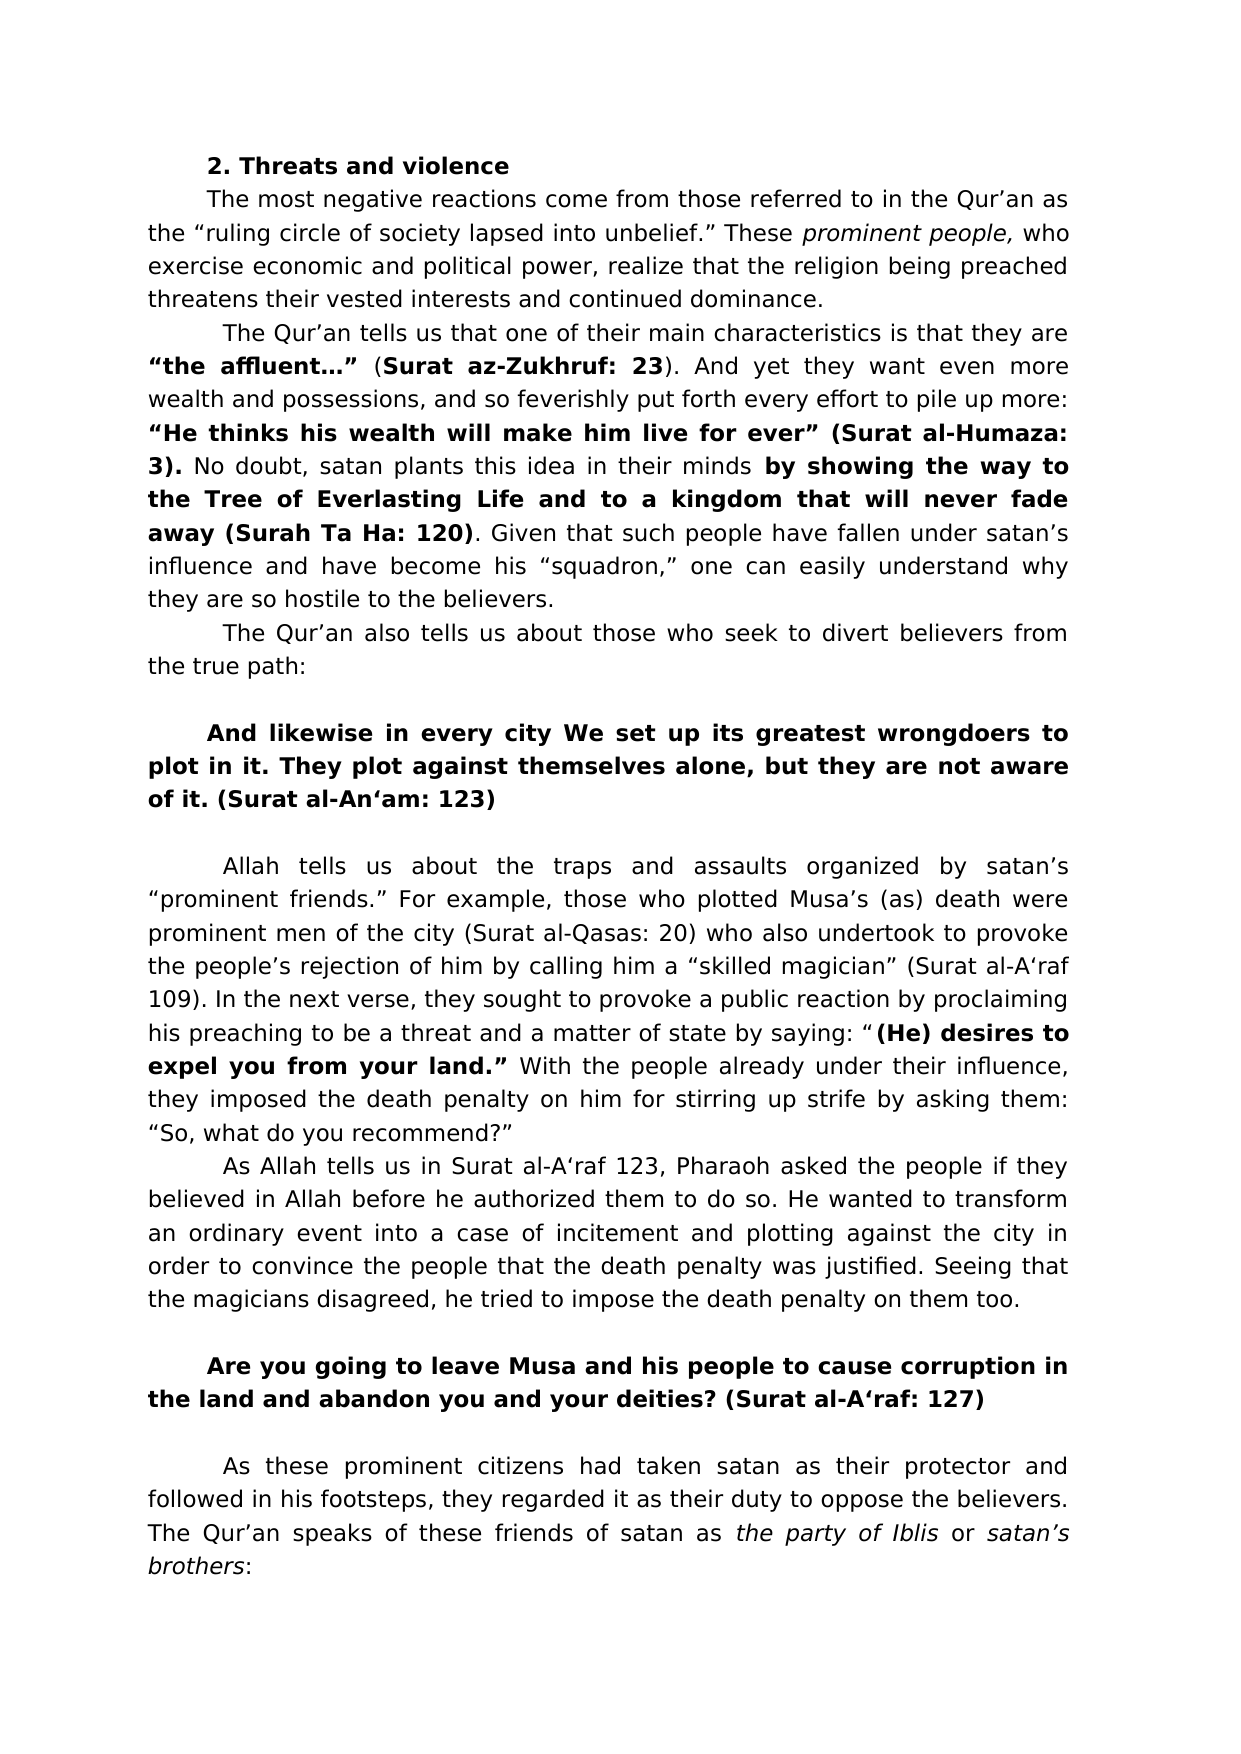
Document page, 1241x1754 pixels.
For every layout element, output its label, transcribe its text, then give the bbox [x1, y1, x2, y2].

text And likewise in every city We set up its greatest wrongdoers to plot in it. They plot against themselves alone, but they are not aware of it. (Surat al-An‘am: 123) [148, 714, 1070, 814]
text Are you going to leave Musa and his people to cause corruption in the land and abandon you and your deities? (Surat al-A‘raf: 127) [148, 1348, 1070, 1414]
text The Qur’an tells us that one of their main characteristics is that they are “the affluent…” (Surat az-Zukhruf: 23). And yet they want even more wealth and possessions, and so feverishly put forth every effort to pile up more: “He thinks his wealth will make him live for ever” (Surat al-Humaza: 3). No doubt, satan plants this idea in their minds by showing the way to the Tree of Everlasting Life and to a kingdom that will never fade away (Surah Ta Ha: 120). Given that such people have fallen under satan’s influence and have become his “squadron,” one can easily understand why they are so hostile to the believers. [148, 314, 1070, 614]
text The most negative reactions come from those referred to in the Qur’an as the “ruling circle of society lapsed into unbelief.” These prominent people, who exercise economic and political power, realize that the religion being preached threatens their vested interests and continued dominance. [148, 181, 1070, 314]
text Allah tells us about the traps and assaults organized by satan’s “prominent friends.” For example, those who plotted Musa’s (as) death were prominent men of the city (Surat al-Qasas: 20) who also undertook to provoke the people’s rejection of him by calling him a “skilled magician” (Surat al-A‘raf 109). In the next verse, they sought to provoke a public reaction by proclaiming his preaching to be a threat and a matter of state by saying: “(He) desires to expel you from your land.” With the people already under their influence, they imposed the death penalty on him for stirring up strife by asking them: “So, what do you recommend?” [148, 848, 1070, 1148]
text As these prominent citizens had taken satan as their protector and followed in his footsteps, they regarded it as their duty to oppose the believers. The Qur’an speaks of these friends of satan as the party of Iblis or satan’s brothers: [148, 1448, 1070, 1581]
text The Qur’an also tells us about those who seek to divert believers from the true path: [148, 614, 1070, 681]
text As Allah tells us in Surat al-A‘raf 123, Pharaoh asked the people if they believed in Allah before he authorized them to do so. He wanted to transform an ordinary event into a case of incitement and plotting against the city in order to convince the people that the death penalty was justified. Seeing that the magicians disagreed, he tried to impose the death penalty on them too. [148, 1148, 1070, 1314]
text 2. Threats and violence [148, 148, 1070, 181]
